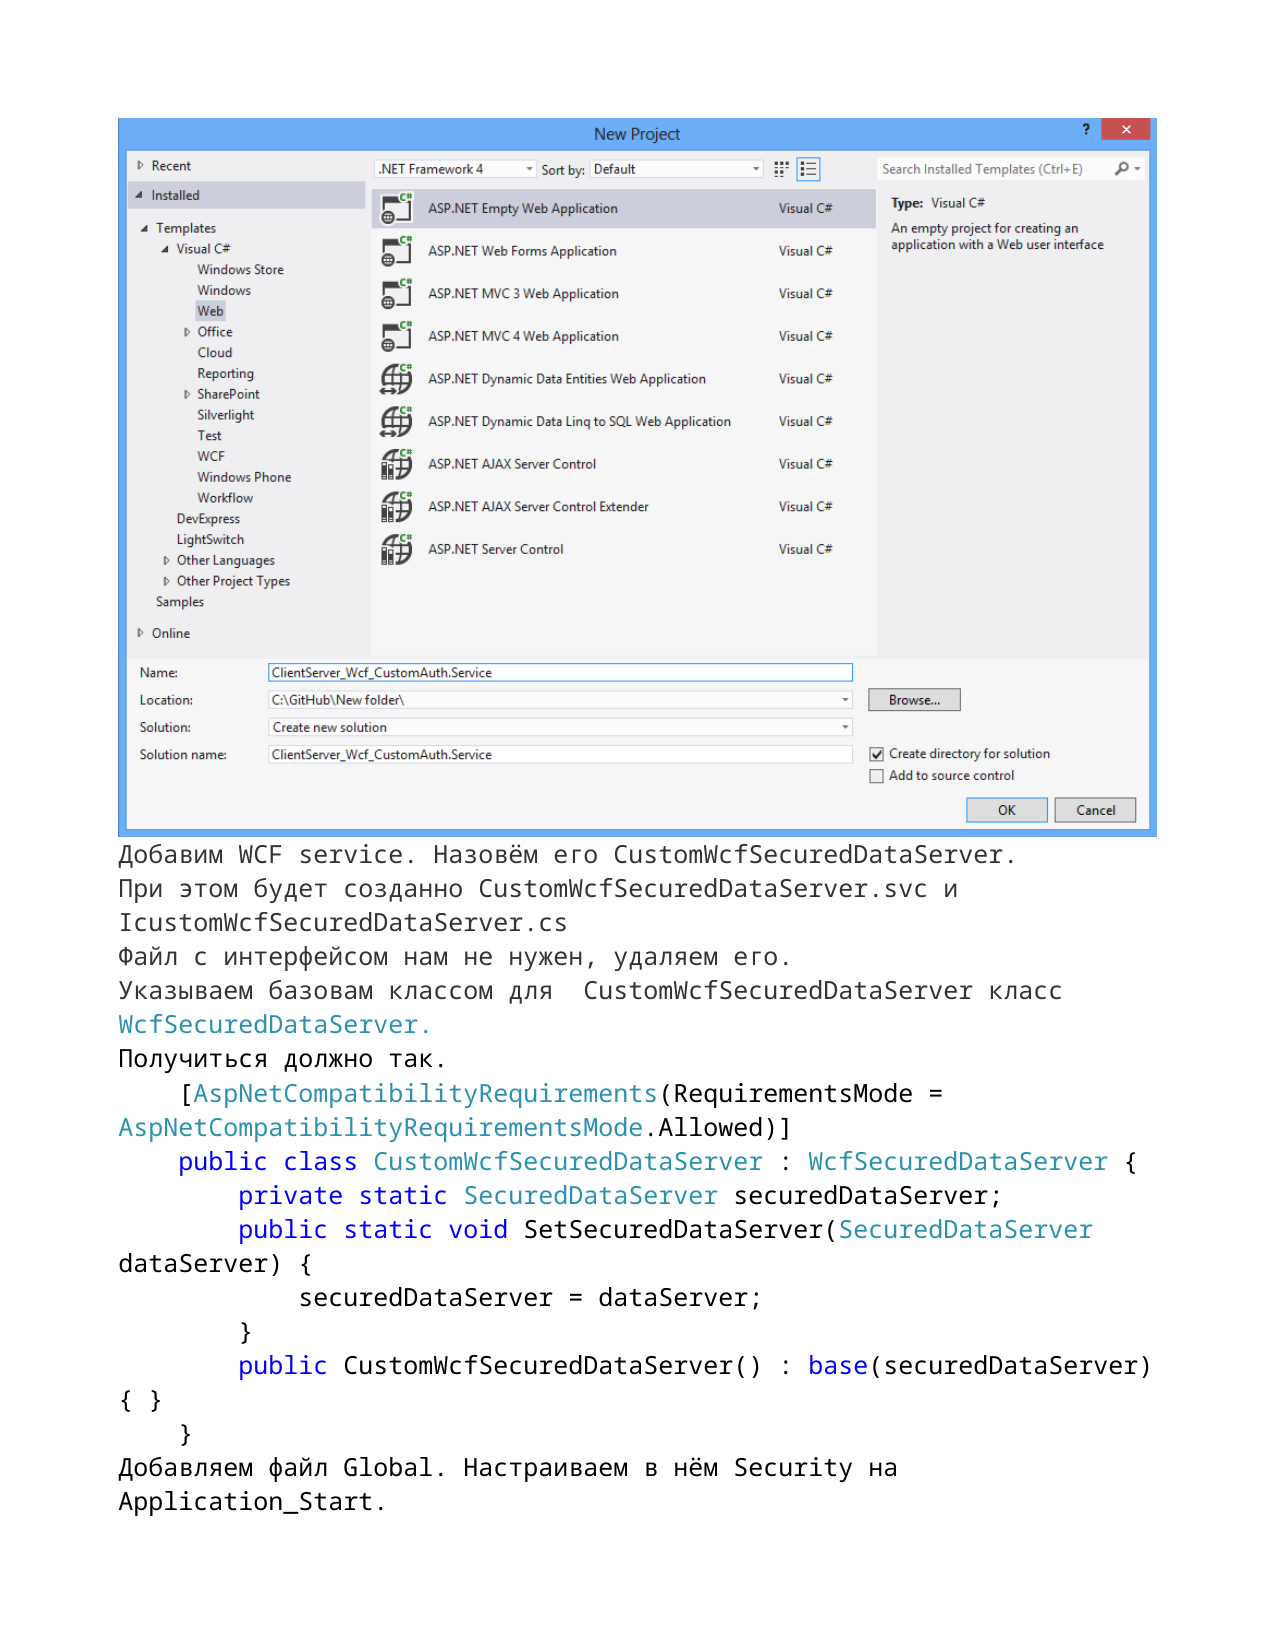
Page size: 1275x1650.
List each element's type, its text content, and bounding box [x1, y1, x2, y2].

text При этом будет созданно CustomWcfSecuredDataServer.svc и IcustomWcfSecuredDataServer.cs [118, 871, 1157, 939]
text public class CustomWcfSecuredDataServer : WcfSecuredDataServer { [118, 1143, 1157, 1177]
text } [118, 1416, 1157, 1450]
text Получиться должно так. [118, 1041, 1157, 1075]
text [AspNetCompatibilityRequirements(RequirementsMode = AspNetCompatibilityRequirementsMode.Allowed)] [118, 1075, 1157, 1143]
text securedDataServer = dataServer; [118, 1279, 1157, 1314]
text Добавим WCF service. Назовём его CustomWcfSecuredDataServer. [118, 837, 1157, 871]
text } [118, 1314, 1157, 1348]
text Указываем базовам классом для CustomWcfSecuredDataServer класс WcfSecuredDataServer. [118, 973, 1157, 1041]
text public static void SetSecuredDataServer(SecuredDataServer dataServer) { [118, 1211, 1157, 1279]
text Файл с интерфейсом нам не нужен, удаляем его. [118, 939, 1157, 973]
text public CustomWcfSecuredDataServer() : base(securedDataServer) { } [118, 1348, 1157, 1416]
text private static SecuredDataServer securedDataServer; [118, 1177, 1157, 1211]
text Добавляем файл Global. Настраиваем в нём Security на Application_Start. [118, 1450, 1157, 1518]
